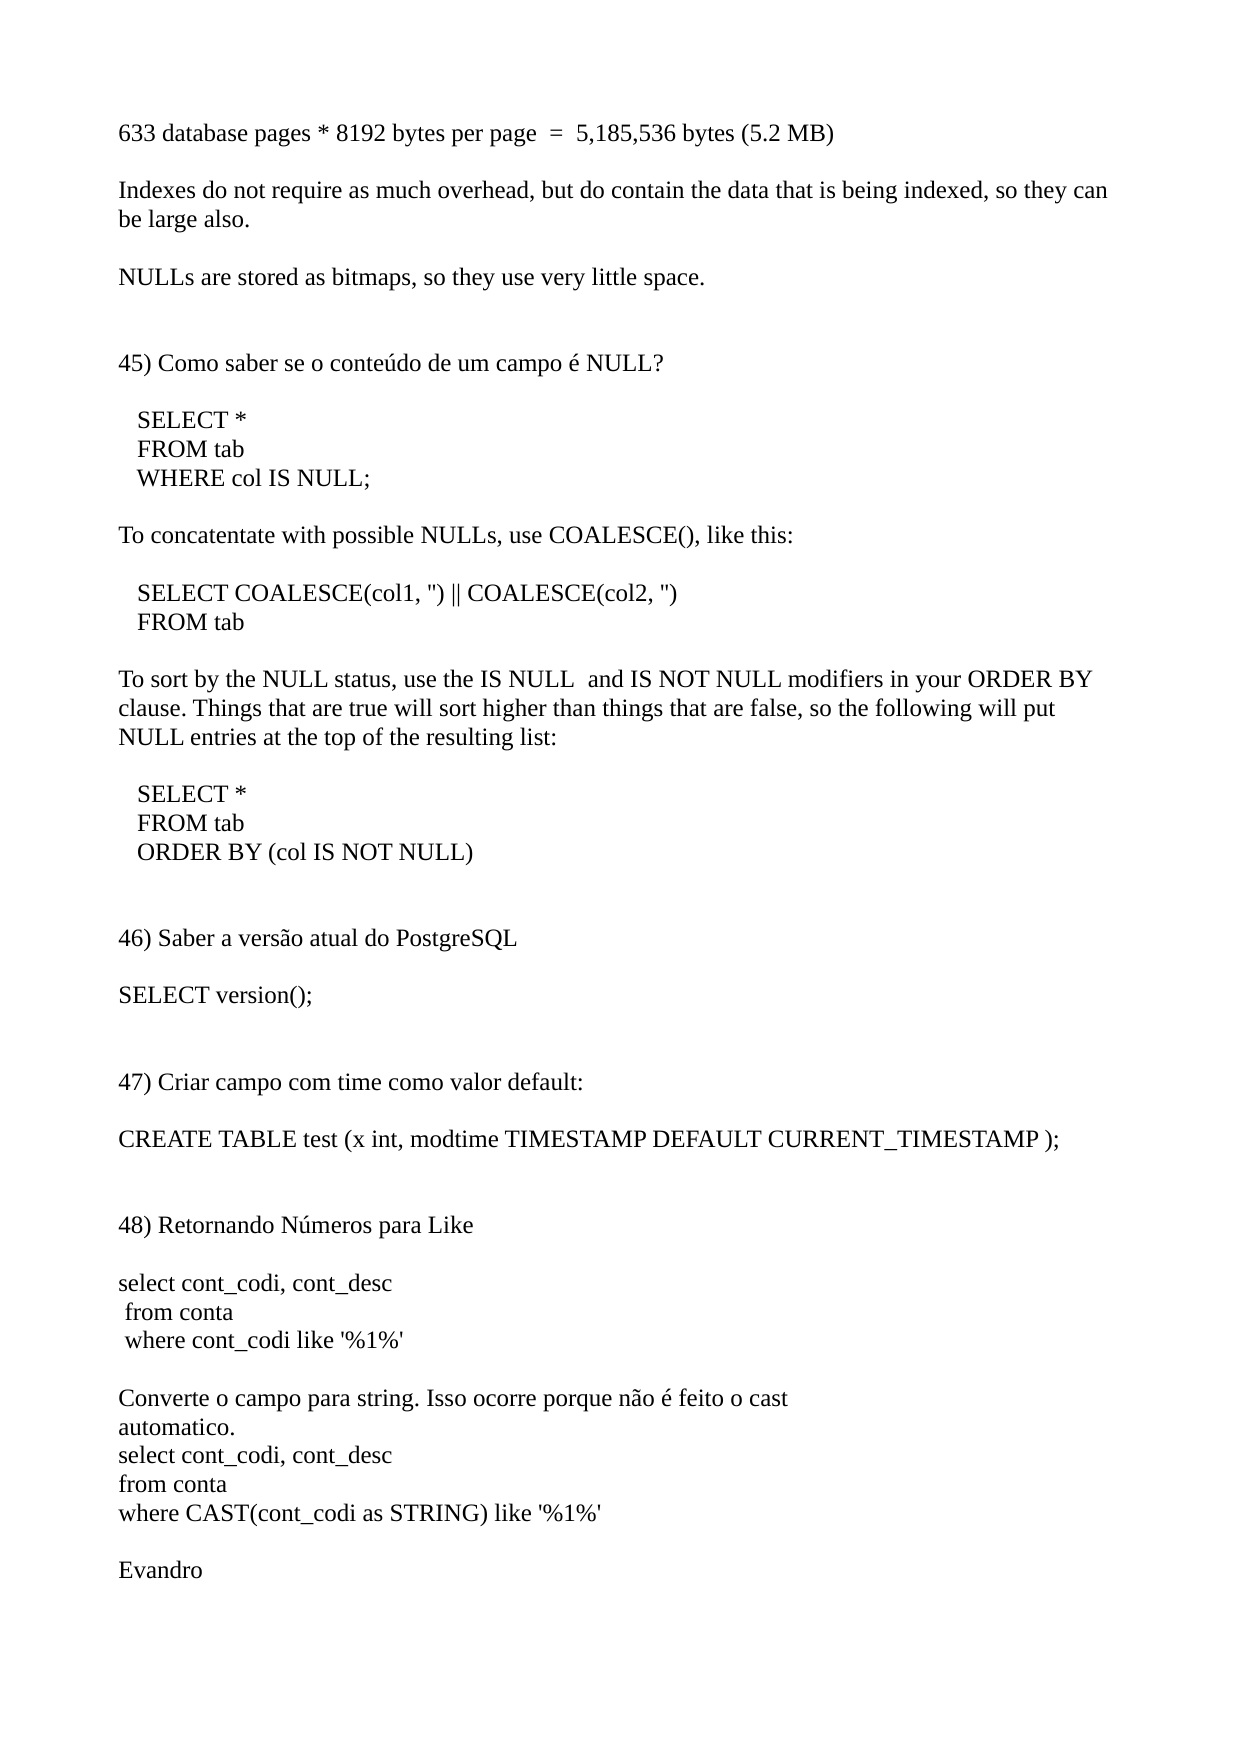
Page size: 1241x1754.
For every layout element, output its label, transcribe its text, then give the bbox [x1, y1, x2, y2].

text 633 database pages * 8192 bytes per page = 5,185,536 bytes (5.2 MB) Indexes do not require as much overhead, but do contain the data that is being indexed, so they can be large also. NULLs are stored as bitmaps, so they use very little space. 45) Como saber se o conteúdo de um campo é NULL? SELECT * FROM tab WHERE col IS NULL; To concatentate with possible NULLs, use COALESCE(), like this: SELECT COALESCE(col1, '') || COALESCE(col2, '') FROM tab To sort by the NULL status, use the IS NULL and IS NOT NULL modifiers in your ORDER BY clause. Things that are true will sort higher than things that are false, so the following will put NULL entries at the top of the resulting list: SELECT * FROM tab ORDER BY (col IS NOT NULL) 46) Saber a versão atual do PostgreSQL SELECT version(); 47) Criar campo com time como valor default: CREATE TABLE test (x int, modtime TIMESTAMP DEFAULT CURRENT_TIMESTAMP ); 48) Retornando Números para Like select cont_codi, cont_desc from conta where cont_codi like '%1%' Converte o campo para string. Isso ocorre porque não é feito o cast automatico. select cont_codi, cont_desc from conta where CAST(cont_codi as STRING) like '%1%' Evandro [118, 118, 1122, 1613]
